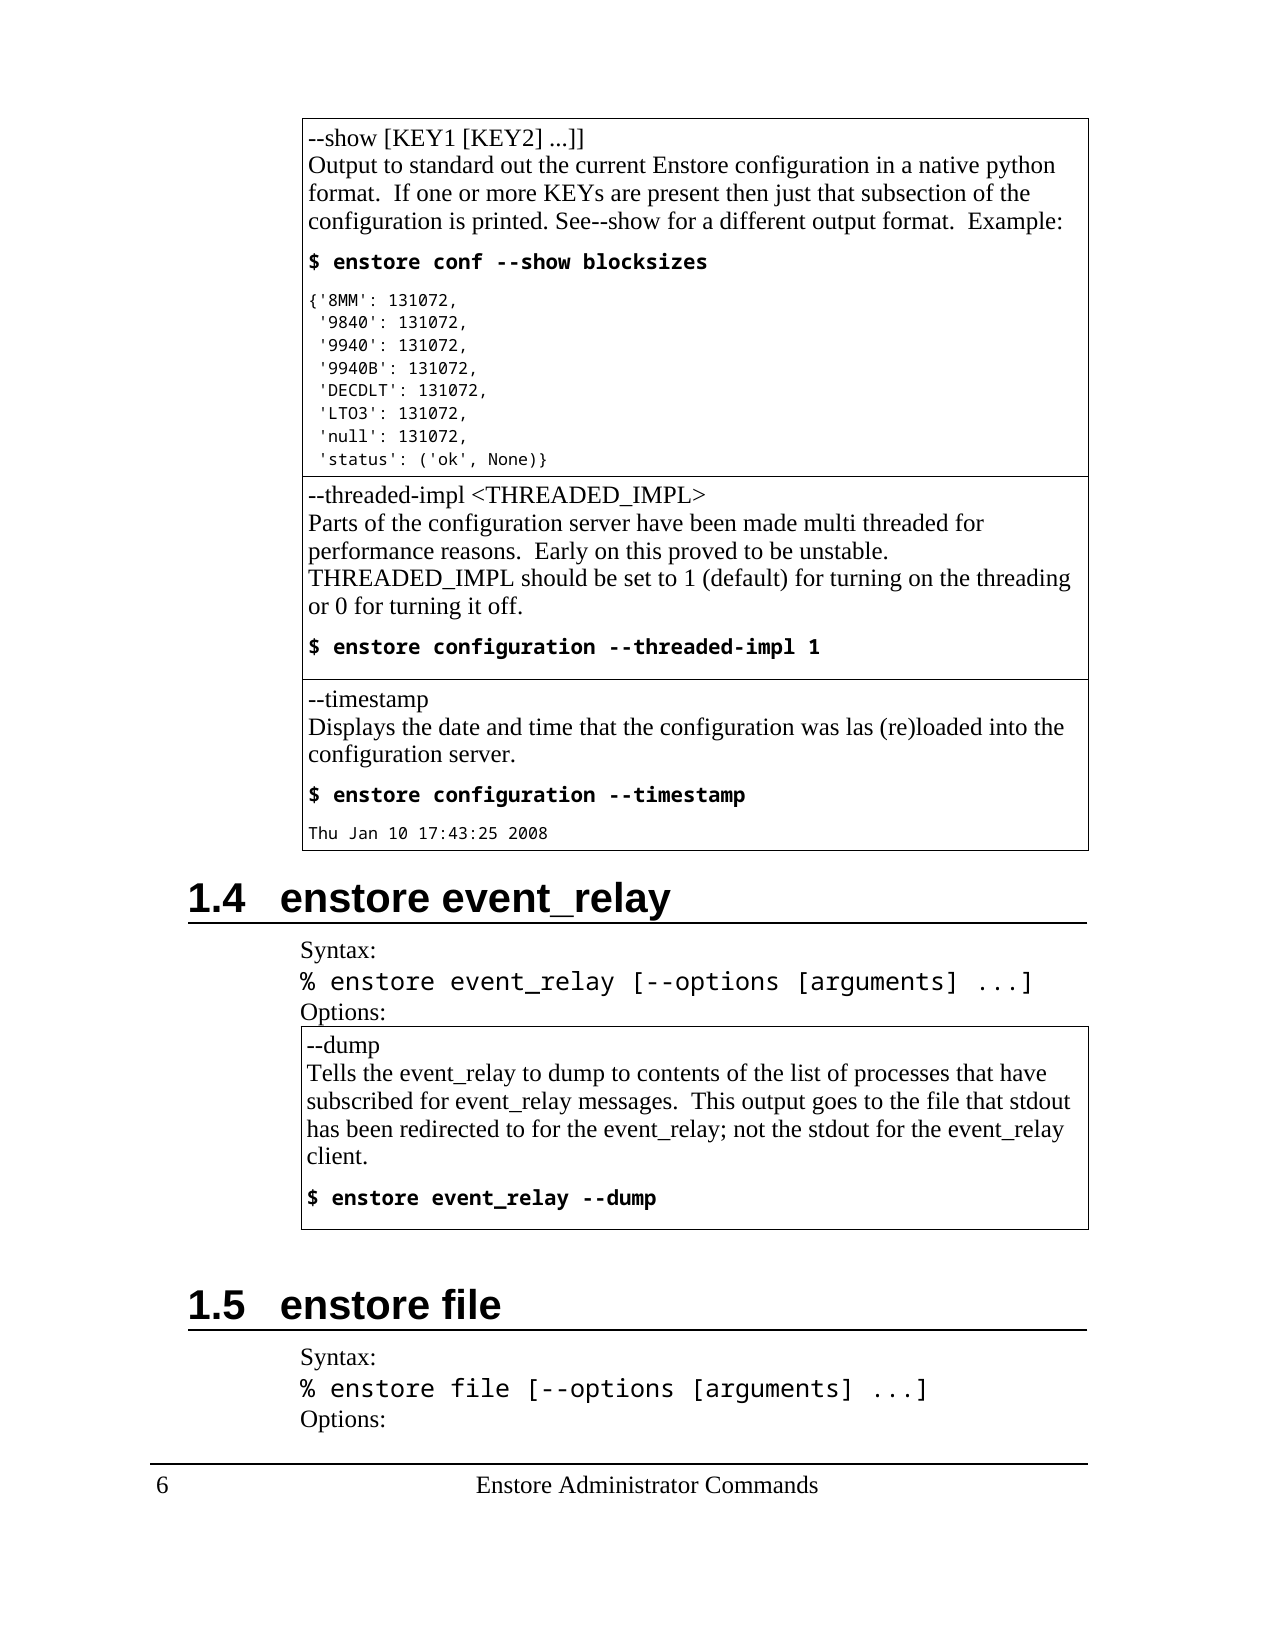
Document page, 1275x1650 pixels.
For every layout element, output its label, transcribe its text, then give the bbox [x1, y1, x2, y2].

table_cell --show [KEY1 [KEY2] ...]] Output to standard out the current Enstore configuration in a native python format. If one or more KEYs are present then just that subsection of the configuration is printed. See‑‑show for a different output format. Example: $ enstore conf --show blocksizes {'8MM': 131072, '9840': 131072, '9940': 131072, '9940B': 131072, 'DECDLT': 131072, 'LTO3': 131072, 'null': 131072, 'status': ('ok', None)} [303, 119, 1088, 476]
table_cell --timestamp Displays the date and time that the configuration was las (re)loaded into the configuration server. $ enstore configuration --timestamp Thu Jan 10 17:43:25 2008 [303, 680, 1088, 850]
table_cell --threaded-impl <THREADED_IMPL> Parts of the configuration server have been made multi threaded for performance reasons. Early on this proved to be unstable. THREADED_IMPL should be set to 1 (default) for turning on the threading or 0 for turning it off. $ enstore configuration --threaded-impl 1 [303, 477, 1088, 679]
text Options: [300, 998, 1087, 1026]
text Options: [300, 1405, 1087, 1433]
text % enstore file [--options [arguments] ...] [300, 1371, 1087, 1405]
subtitle enstore event_relay [187, 875, 1087, 924]
subtitle enstore file [187, 1282, 1087, 1331]
text Syntax: [300, 936, 1087, 964]
table_header --dump Tells the event_relay to dump to contents of the list of processes that have subscribed for event_relay messages. This output goes to the file that stdout has been redirected to for the event_relay; not the stdout for the event_relay client. $ enstore event_relay --dump [302, 1027, 1088, 1229]
text Syntax: [300, 1343, 1087, 1371]
text % enstore event_relay [--options [arguments] ...] [300, 964, 1087, 998]
